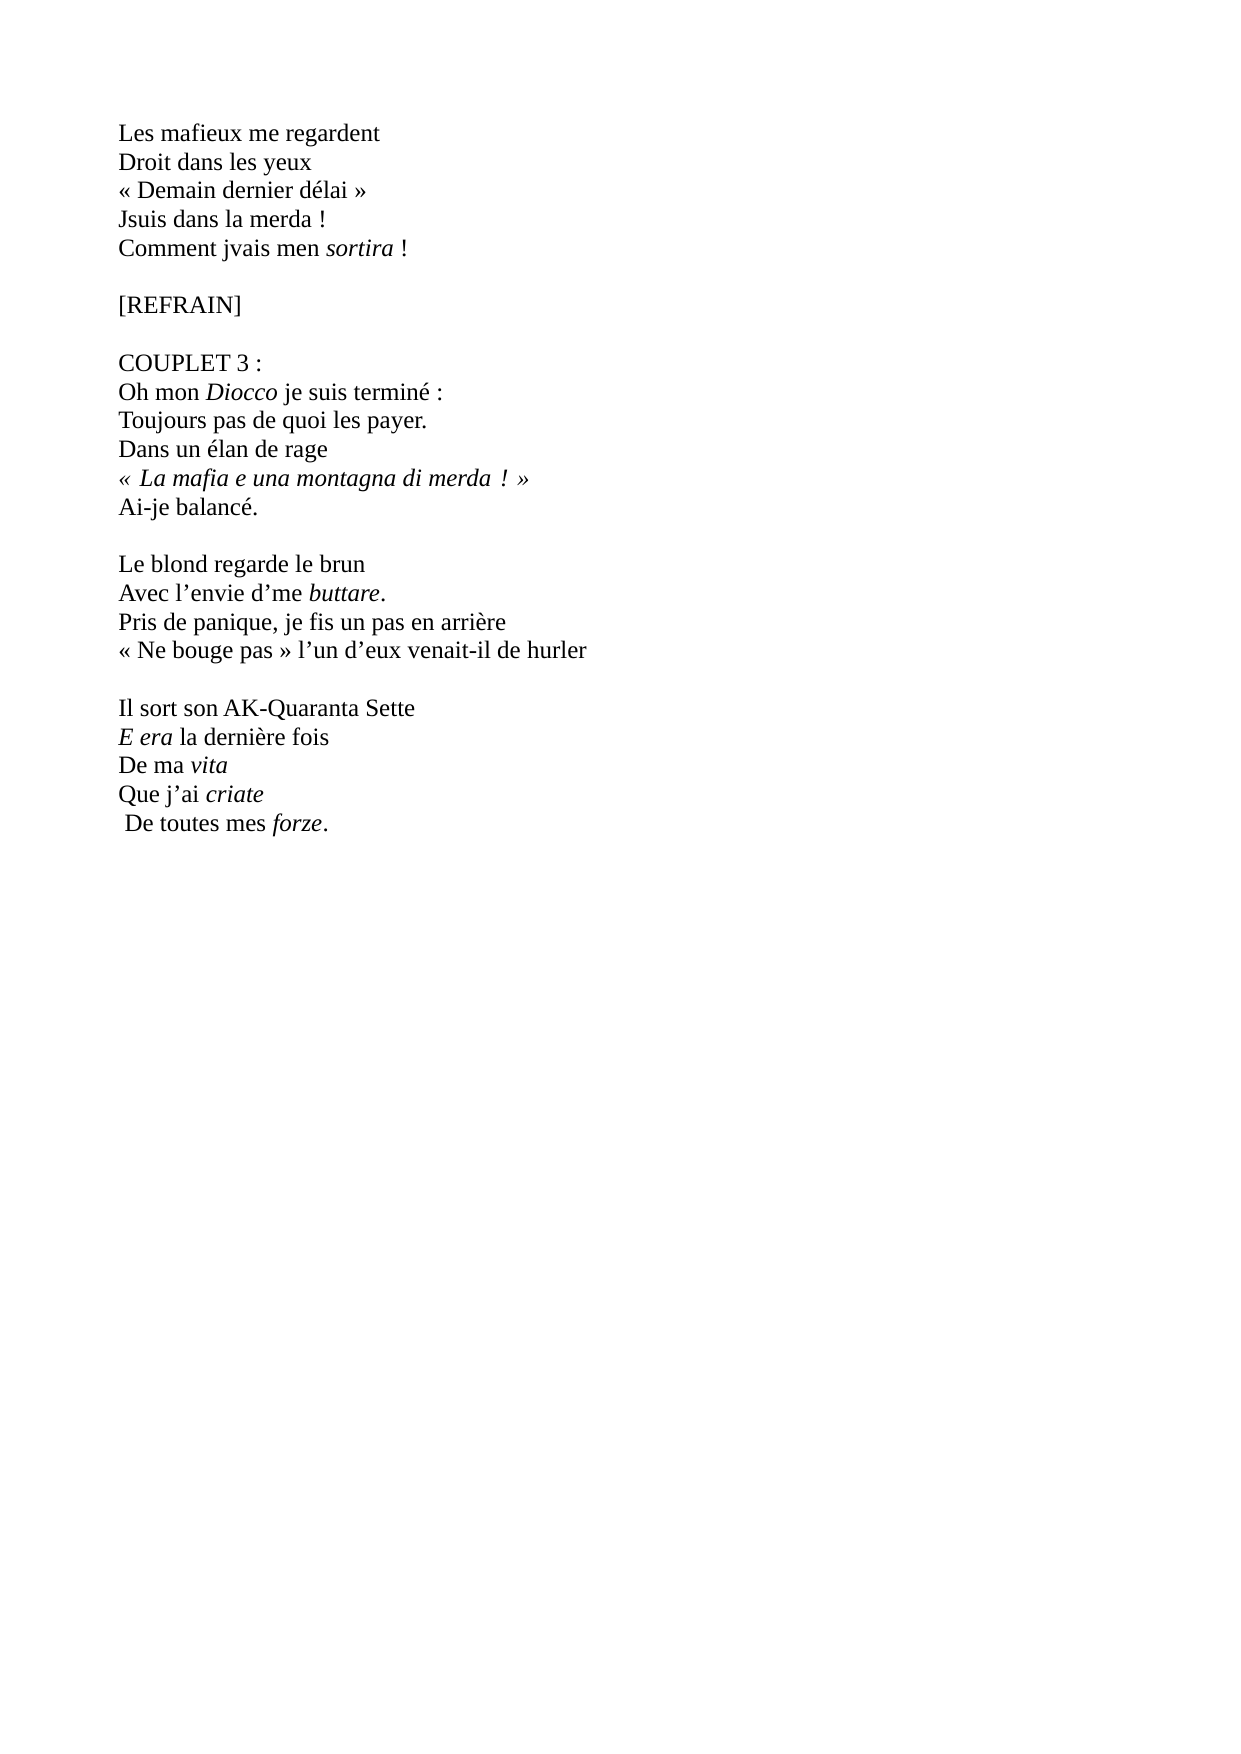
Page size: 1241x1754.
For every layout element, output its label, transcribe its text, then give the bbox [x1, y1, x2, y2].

text Que j’ai criate [118, 779, 1122, 808]
text Le blond regarde le brun [118, 549, 1122, 578]
text « Ne bouge pas » l’un d’eux venait-il de hurler [118, 636, 1122, 664]
text Droit dans les yeux [118, 147, 1122, 176]
text Comment jvais men sortira ! [118, 233, 1122, 262]
text De ma vita [118, 751, 1122, 779]
text COUPLET 3 : [118, 348, 1122, 377]
text Toujours pas de quoi les payer. [118, 406, 1122, 434]
text Avec l’envie d’me buttare. [118, 578, 1122, 607]
text Oh mon Diocco je suis terminé : [118, 377, 1122, 406]
text Dans un élan de rage [118, 434, 1122, 463]
text [REFRAIN] [118, 291, 1122, 319]
text Pris de panique, je fis un pas en arrière [118, 607, 1122, 636]
text « Demain dernier délai » [118, 176, 1122, 204]
text De toutes mes forze. [118, 808, 1122, 837]
text Jsuis dans la merda ! [118, 204, 1122, 233]
text E era la dernière fois [118, 722, 1122, 751]
text « La mafia e una montagna di merda ! » [118, 463, 1122, 492]
text Ai-je balancé. [118, 492, 1122, 521]
text Les mafieux me regardent [118, 118, 1122, 147]
text Il sort son AK-Quaranta Sette [118, 693, 1122, 722]
